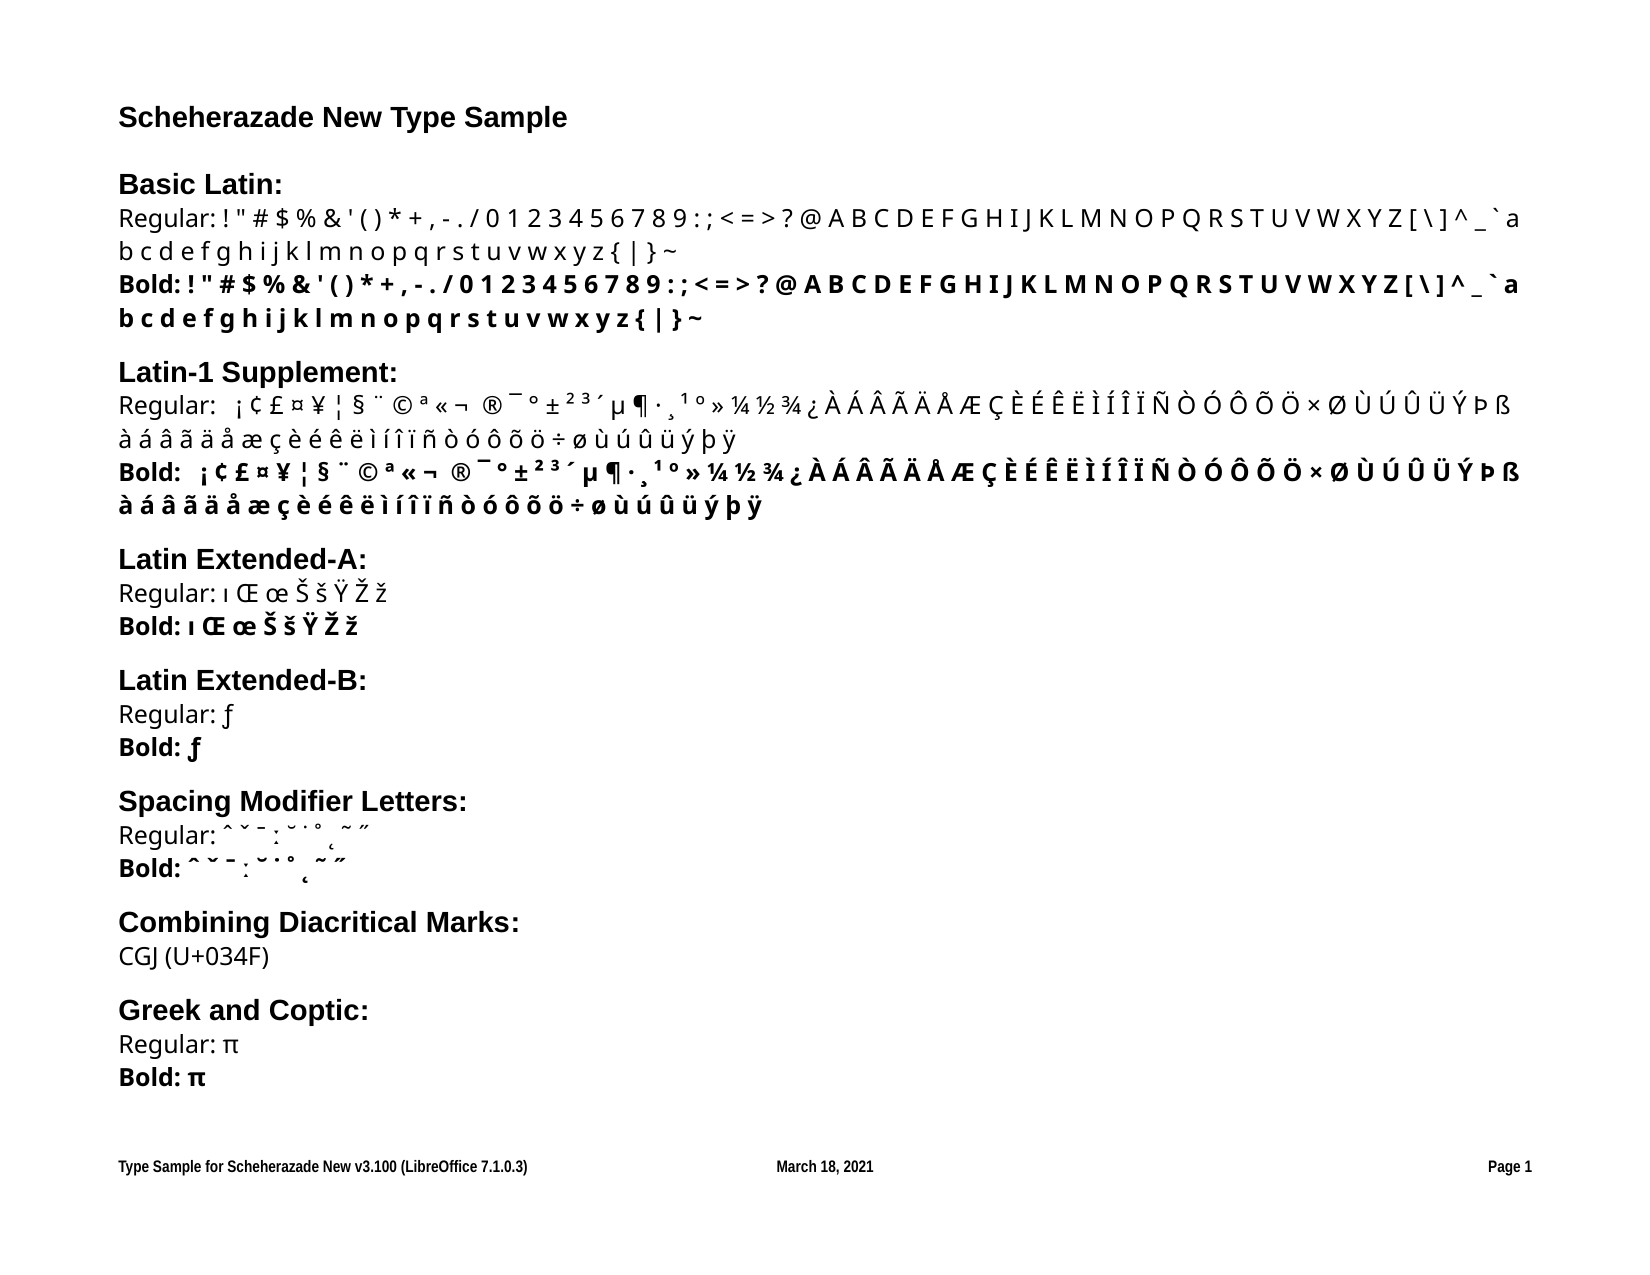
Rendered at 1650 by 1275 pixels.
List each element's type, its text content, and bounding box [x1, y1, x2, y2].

text Bold: ˆ ˇ ˉ ː ˘ ˙ ˚ ˛ ˜ ˝ [118, 851, 1532, 884]
text Regular: ı Œ œ Š š Ÿ Ž ž [118, 576, 1532, 609]
text Bold: ¡ ¢ £ ¤ ¥ ¦ § ¨ © ª « ¬ ­ ® ¯ ° ± ² ³ ´ µ ¶ · ¸ ¹ º » ¼ ½ ¾ ¿ À Á Â Ã Ä Å Æ Ç È É Ê Ë Ì Í Î Ï Ñ Ò Ó Ô Õ Ö × Ø Ù Ú Û Ü Ý Þ ß à á â ã ä å æ ç è é ê ë ì í î ï ñ ò ó ô õ ö ÷ ø ù ú û ü ý þ ÿ [118, 455, 1532, 521]
subtitle Scheherazade New Type Sample [118, 100, 1532, 133]
subtitle Greek and Coptic: [118, 993, 1532, 1027]
subtitle Spacing Modifier Letters: [118, 784, 1532, 818]
text CGJ (U+034F) [118, 939, 1532, 972]
subtitle Latin Extended-B: [118, 663, 1532, 697]
text Regular: π Bold: π [118, 1027, 1532, 1093]
text Bold: ƒ [118, 730, 1532, 763]
text Regular: ! " # $ % & ' ( ) * + , - . / 0 1 2 3 4 5 6 7 8 9 : ; < = > ? @ A B C D E F G H I J K L M N O P Q R S T U V W X Y Z [ \ ] ^ _ ` a b c d e f g h i j k l m n o p q r s t u v w x y z { | } ~ [118, 200, 1532, 267]
text Bold: ı Œ œ Š š Ÿ Ž ž [118, 609, 1532, 642]
subtitle Latin Extended-A: [118, 542, 1532, 576]
text Bold: ! " # $ % & ' ( ) * + , - . / 0 1 2 3 4 5 6 7 8 9 : ; < = > ? @ A B C D E F G H I J K L M N O P Q R S T U V W X Y Z [ \ ] ^ _ ` a b c d e f g h i j k l m n o p q r s t u v w x y z { | } ~ [118, 267, 1532, 334]
subtitle Latin-1 Supplement: [118, 354, 1532, 388]
subtitle Basic Latin: [118, 167, 1532, 200]
text Regular: ˆ ˇ ˉ ː ˘ ˙ ˚ ˛ ˜ ˝ [118, 818, 1532, 851]
subtitle Combining Diacritical Marks: [118, 905, 1532, 939]
text Regular: ¡ ¢ £ ¤ ¥ ¦ § ¨ © ª « ¬ ­ ® ¯ ° ± ² ³ ´ µ ¶ · ¸ ¹ º » ¼ ½ ¾ ¿ À Á Â Ã Ä Å Æ Ç È É Ê Ë Ì Í Î Ï Ñ Ò Ó Ô Õ Ö × Ø Ù Ú Û Ü Ý Þ ß à á â ã ä å æ ç è é ê ë ì í î ï ñ ò ó ô õ ö ÷ ø ù ú û ü ý þ ÿ [118, 388, 1532, 455]
text Regular: ƒ [118, 697, 1532, 730]
